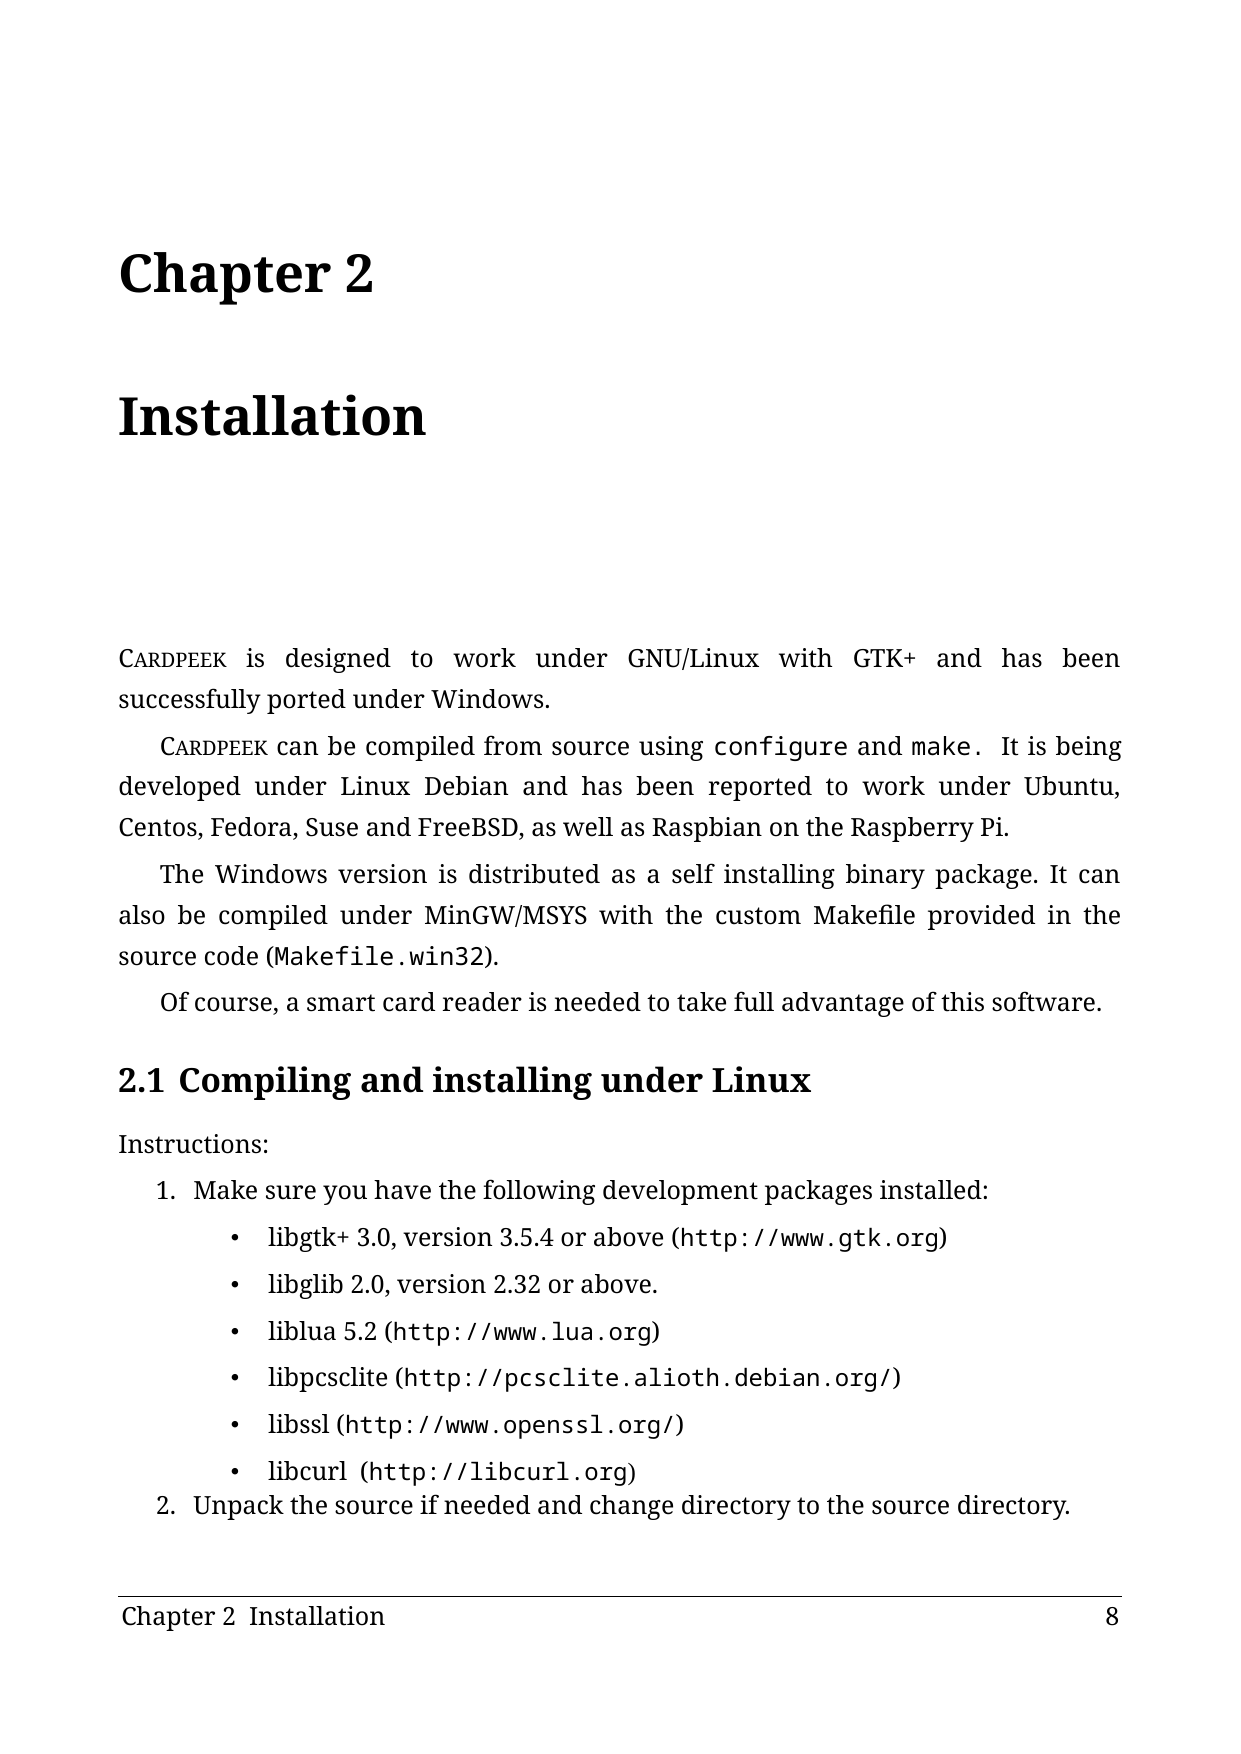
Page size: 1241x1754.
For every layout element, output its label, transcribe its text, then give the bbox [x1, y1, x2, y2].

list libcurl (http://libcurl.org) [231, 1454, 1122, 1488]
list libssl (http://www.openssl.org/) [231, 1407, 1122, 1441]
text Of course, a smart card reader is needed to take full advantage of this software. [118, 985, 1122, 1019]
list libgtk+ 3.0, version 3.5.4 or above (http://www.gtk.org) [231, 1220, 1122, 1254]
subtitle Installation [118, 236, 1122, 451]
list liblua 5.2 (http://www.lua.org) [231, 1313, 1122, 1347]
text The Windows version is distributed as a self installing binary package. It can also be compiled under MinGW/MSYS with the custom Makefile provided in the source code (Makefile.win32). [118, 857, 1122, 972]
list Unpack the source if needed and change directory to the source directory. [156, 1488, 1122, 1522]
text Cardpeek can be compiled from source using configure and make. It is being developed under Linux Debian and has been reported to work under Ubuntu, Centos, Fedora, Suse and FreeBSD, as well as Raspbian on the Raspberry Pi. [118, 728, 1122, 844]
text Instructions: [118, 1126, 1122, 1160]
list libpcsclite (http://pcsclite.alioth.debian.org/) [231, 1360, 1122, 1394]
subtitle Compiling and installing under Linux [118, 1057, 1122, 1102]
text Cardpeek is designed to work under GNU/Linux with GTK+ and has been successfully ported under Windows. [118, 641, 1122, 716]
list libglib 2.0, version 2.32 or above. [231, 1267, 1122, 1301]
list Make sure you have the following development packages installed: [156, 1173, 1122, 1207]
